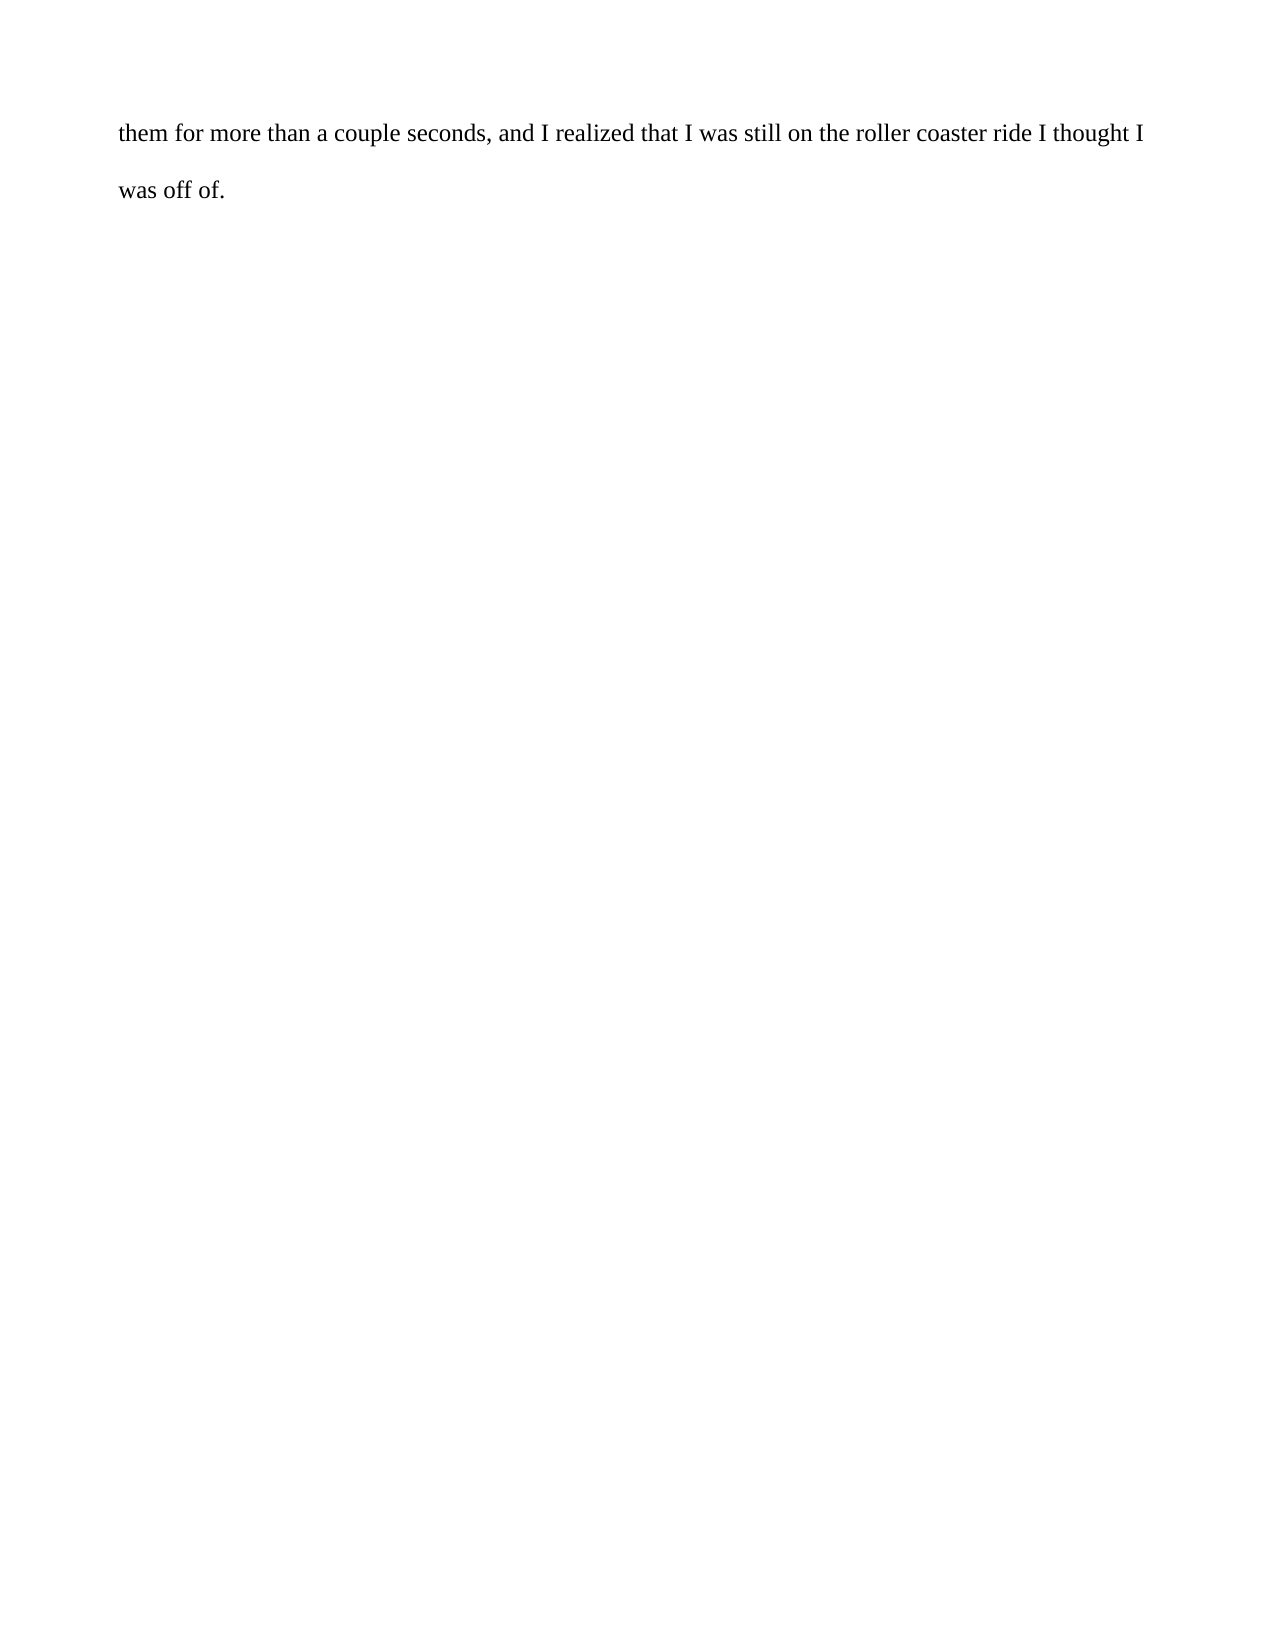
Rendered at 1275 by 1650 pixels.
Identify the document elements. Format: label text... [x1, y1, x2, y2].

text them for more than a couple seconds, and I realized that I was still on the roller coaster ride I thought I was off of. [118, 118, 1157, 204]
